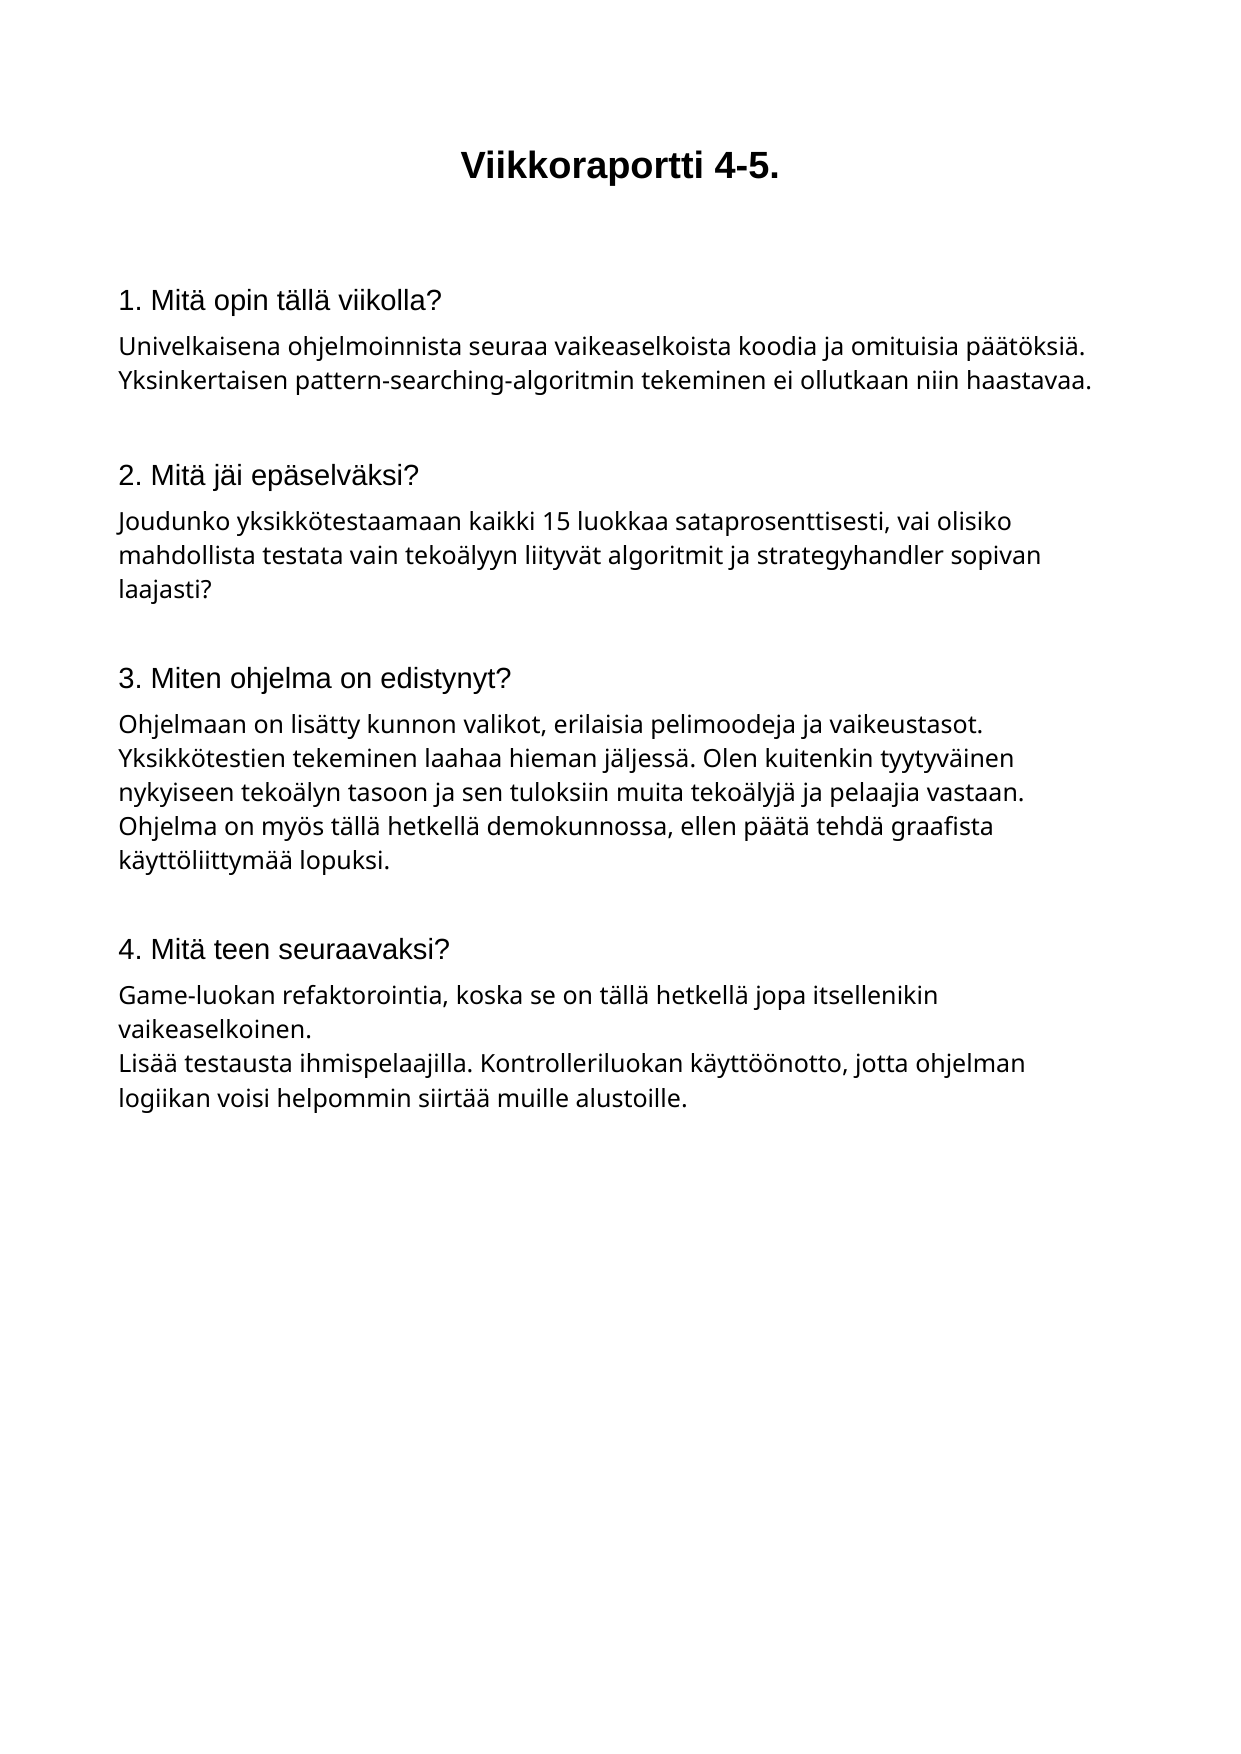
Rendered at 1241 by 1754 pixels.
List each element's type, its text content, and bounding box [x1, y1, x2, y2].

text Game-luokan refaktorointia, koska se on tällä hetkellä jopa itsellenikin vaikeaselkoinen. [118, 978, 1122, 1046]
text Univelkaisena ohjelmoinnista seuraa vaikeaselkoista koodia ja omituisia päätöksiä. [118, 329, 1122, 363]
subtitle 4. Mitä teen seuraavaksi? [118, 932, 1122, 966]
subtitle 1. Mitä opin tällä viikolla? [118, 283, 1122, 316]
text Ohjelmaan on lisätty kunnon valikot, erilaisia pelimoodeja ja vaikeustasot. Yksikkötestien tekeminen laahaa hieman jäljessä. Olen kuitenkin tyytyväinen nykyiseen tekoälyn tasoon ja sen tuloksiin muita tekoälyjä ja pelaajia vastaan. Ohjelma on myös tällä hetkellä demokunnossa, ellen päätä tehdä graafista käyttöliittymää lopuksi. [118, 707, 1122, 877]
text Lisää testausta ihmispelaajilla. Kontrolleriluokan käyttöönotto, jotta ohjelman logiikan voisi helpommin siirtää muille alustoille. [118, 1046, 1122, 1114]
subtitle 2. Mitä jäi epäselväksi? [118, 458, 1122, 491]
text Yksinkertaisen pattern-searching-algoritmin tekeminen ei ollutkaan niin haastavaa. [118, 363, 1122, 397]
subtitle Viikkoraportti 4-5. [118, 143, 1122, 187]
text Joudunko yksikkötestaamaan kaikki 15 luokkaa sataprosenttisesti, vai olisiko mahdollista testata vain tekoälyyn liityvät algoritmit ja strategyhandler sopivan laajasti? [118, 504, 1122, 606]
subtitle 3. Miten ohjelma on edistynyt? [118, 661, 1122, 694]
